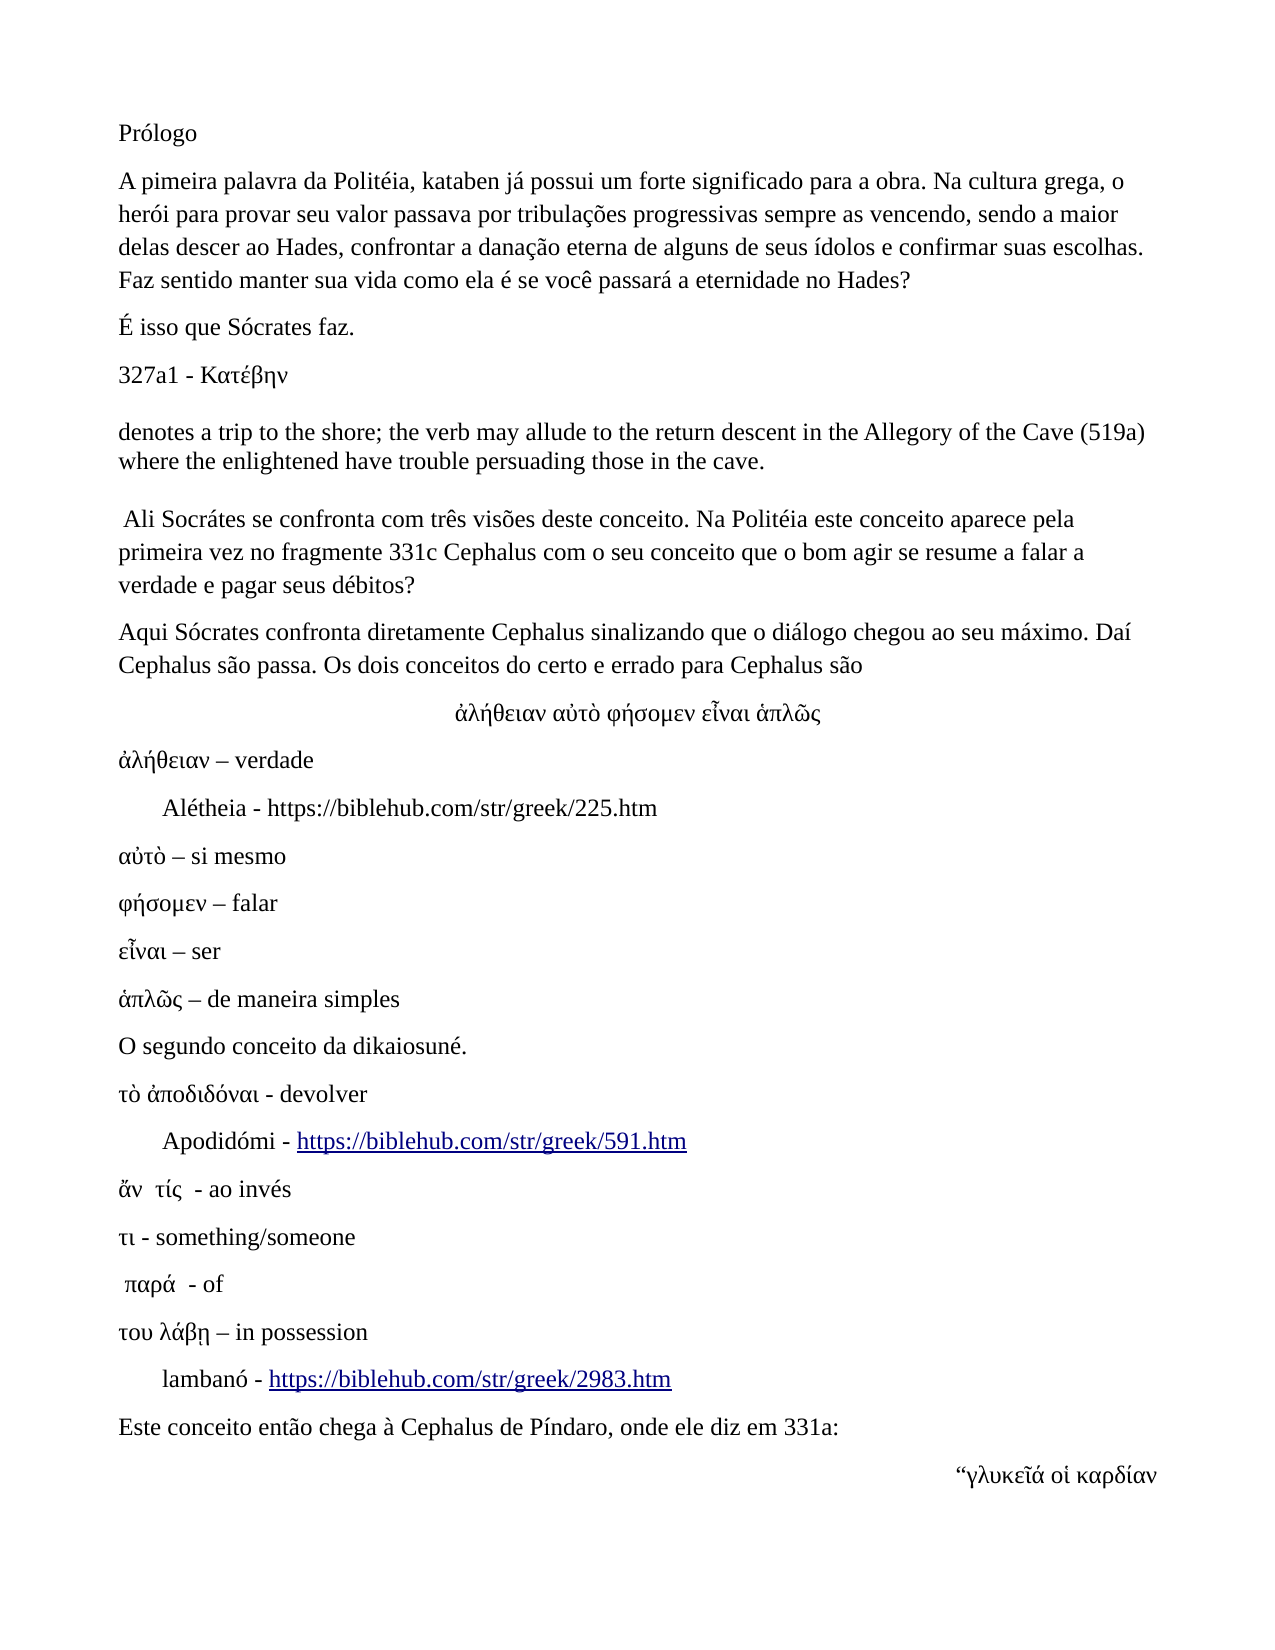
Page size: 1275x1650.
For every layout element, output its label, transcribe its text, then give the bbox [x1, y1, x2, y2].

text ἄν τίς - ao invés [118, 1174, 1157, 1203]
text τι - something/someone [118, 1222, 1157, 1250]
text Apodidómi - https://biblehub.com/str/greek/591.htm [118, 1126, 1157, 1155]
text του λάβῃ – in possession [118, 1317, 1157, 1346]
text ἁπλῶς – de maneira simples [118, 984, 1157, 1012]
text Prólogo [118, 118, 1157, 147]
text Este conceito então chega à Cephalus de Píndaro, onde ele diz em 331a: [118, 1412, 1157, 1441]
text “γλυκεῖά οἱ καρδίαν [118, 1460, 1157, 1488]
text ἀλήθειαν – verdade [118, 746, 1157, 774]
text φήσομεν – falar [118, 888, 1157, 917]
text 327a1 - Κατέβην [118, 360, 1157, 389]
text αὐτὸ – si mesmo [118, 841, 1157, 869]
text Alétheia - https://biblehub.com/str/greek/225.htm [118, 793, 1157, 822]
text ἀλήθειαν αὐτὸ φήσομεν εἶναι ἁπλῶς [118, 698, 1157, 727]
text Ali Socrátes se confronta com três visões deste conceito. Na Politéia este conceito aparece pela primeira vez no fragmente 331c Cephalus com o seu conceito que o bom agir se resume a falar a verdade e pagar seus débitos? [118, 504, 1157, 598]
text εἶναι – ser [118, 936, 1157, 965]
text É isso que Sócrates faz. [118, 312, 1157, 341]
text O segundo conceito da dikaiosuné. [118, 1031, 1157, 1060]
text A pimeira palavra da Politéia, kataben já possui um forte significado para a obra. Na cultura grega, o herói para provar seu valor passava por tribulações progressivas sempre as vencendo, sendo a maior delas descer ao Hades, confrontar a danação eterna de alguns de seus ídolos e confirmar suas escolhas. Faz sentido manter sua vida como ela é se você passará a eternidade no Hades? [118, 166, 1157, 293]
text Aqui Sócrates confronta diretamente Cephalus sinalizando que o diálogo chegou ao seu máximo. Daí Cephalus são passa. Os dois conceitos do certo e errado para Cephalus são [118, 617, 1157, 679]
text τὸ ἀποδιδόναι - devolver [118, 1079, 1157, 1108]
text lambanó - https://biblehub.com/str/greek/2983.htm [118, 1364, 1157, 1393]
text παρά - of [118, 1269, 1157, 1298]
text denotes a trip to the shore; the verb may allude to the return descent in the Allegory of the Cave (519a) where the enlightened have trouble persuading those in the cave. [118, 417, 1157, 475]
